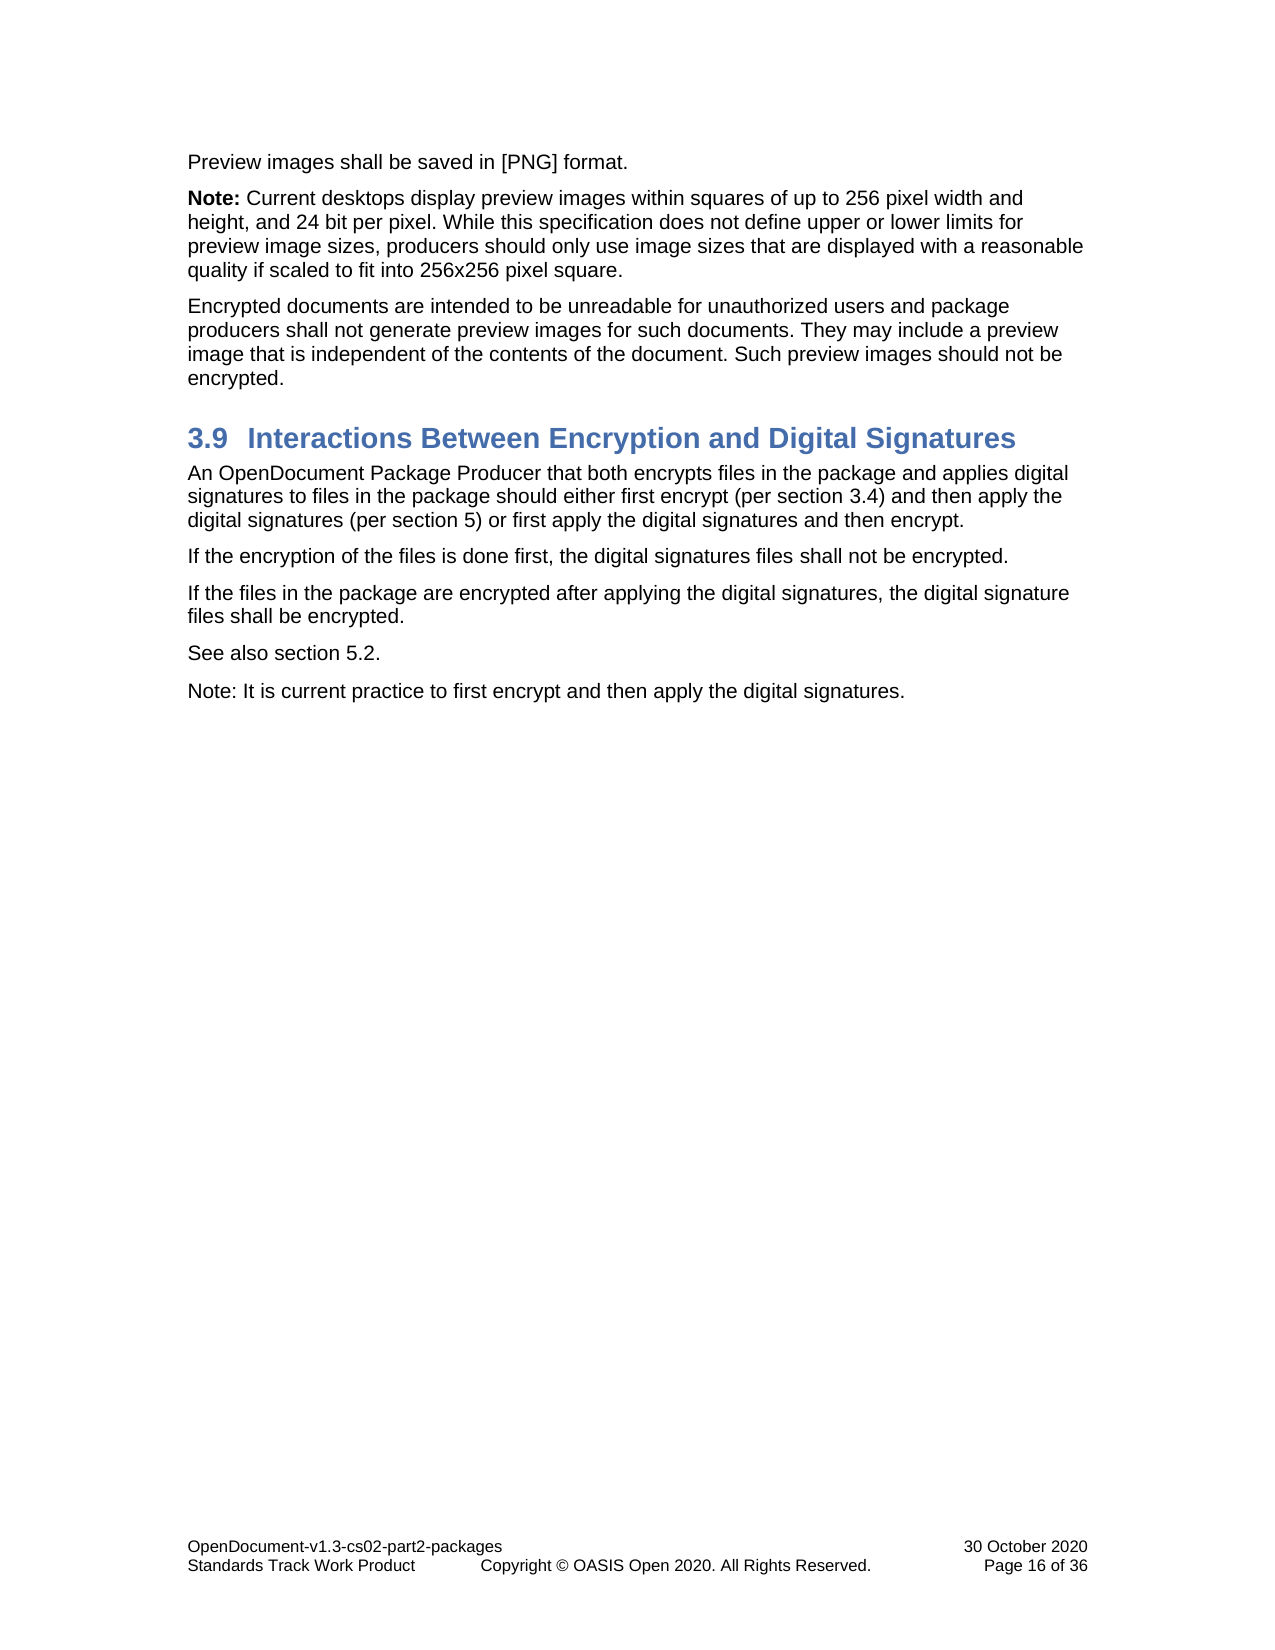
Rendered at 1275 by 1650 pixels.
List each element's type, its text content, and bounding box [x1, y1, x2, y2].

text If the encryption of the files is done first, the digital signatures files shall not be encrypted. [187, 544, 1088, 568]
text An OpenDocument Package Producer that both encrypts files in the package and applies digital signatures to files in the package should either first encrypt (per section 3.4) and then apply the digital signatures (per section 5) or first apply the digital signatures and then encrypt. [187, 460, 1088, 532]
text Preview images shall be saved in [PNG] format. [187, 150, 1088, 174]
text See also section 5.2. [187, 640, 1088, 664]
text Encrypted documents are intended to be unreadable for unauthorized users and package producers shall not generate preview images for such documents. They may include a preview image that is independent of the contents of the document. Such preview images should not be encrypted. [187, 294, 1088, 390]
subtitle Note: It is current practice to first encrypt and then apply the digital signatures. [187, 679, 1088, 703]
text If the files in the package are encrypted after applying the digital signatures, the digital signature files shall be encrypted. [187, 580, 1088, 628]
text Note: Current desktops display preview images within squares of up to 256 pixel width and height, and 24 bit per pixel. While this specification does not define upper or lower limits for preview image sizes, producers should only use image sizes that are displayed with a reasonable quality if scaled to fit into 256x256 pixel square. [187, 186, 1088, 282]
subtitle Interactions Between Encryption and Digital Signatures [187, 421, 1088, 454]
